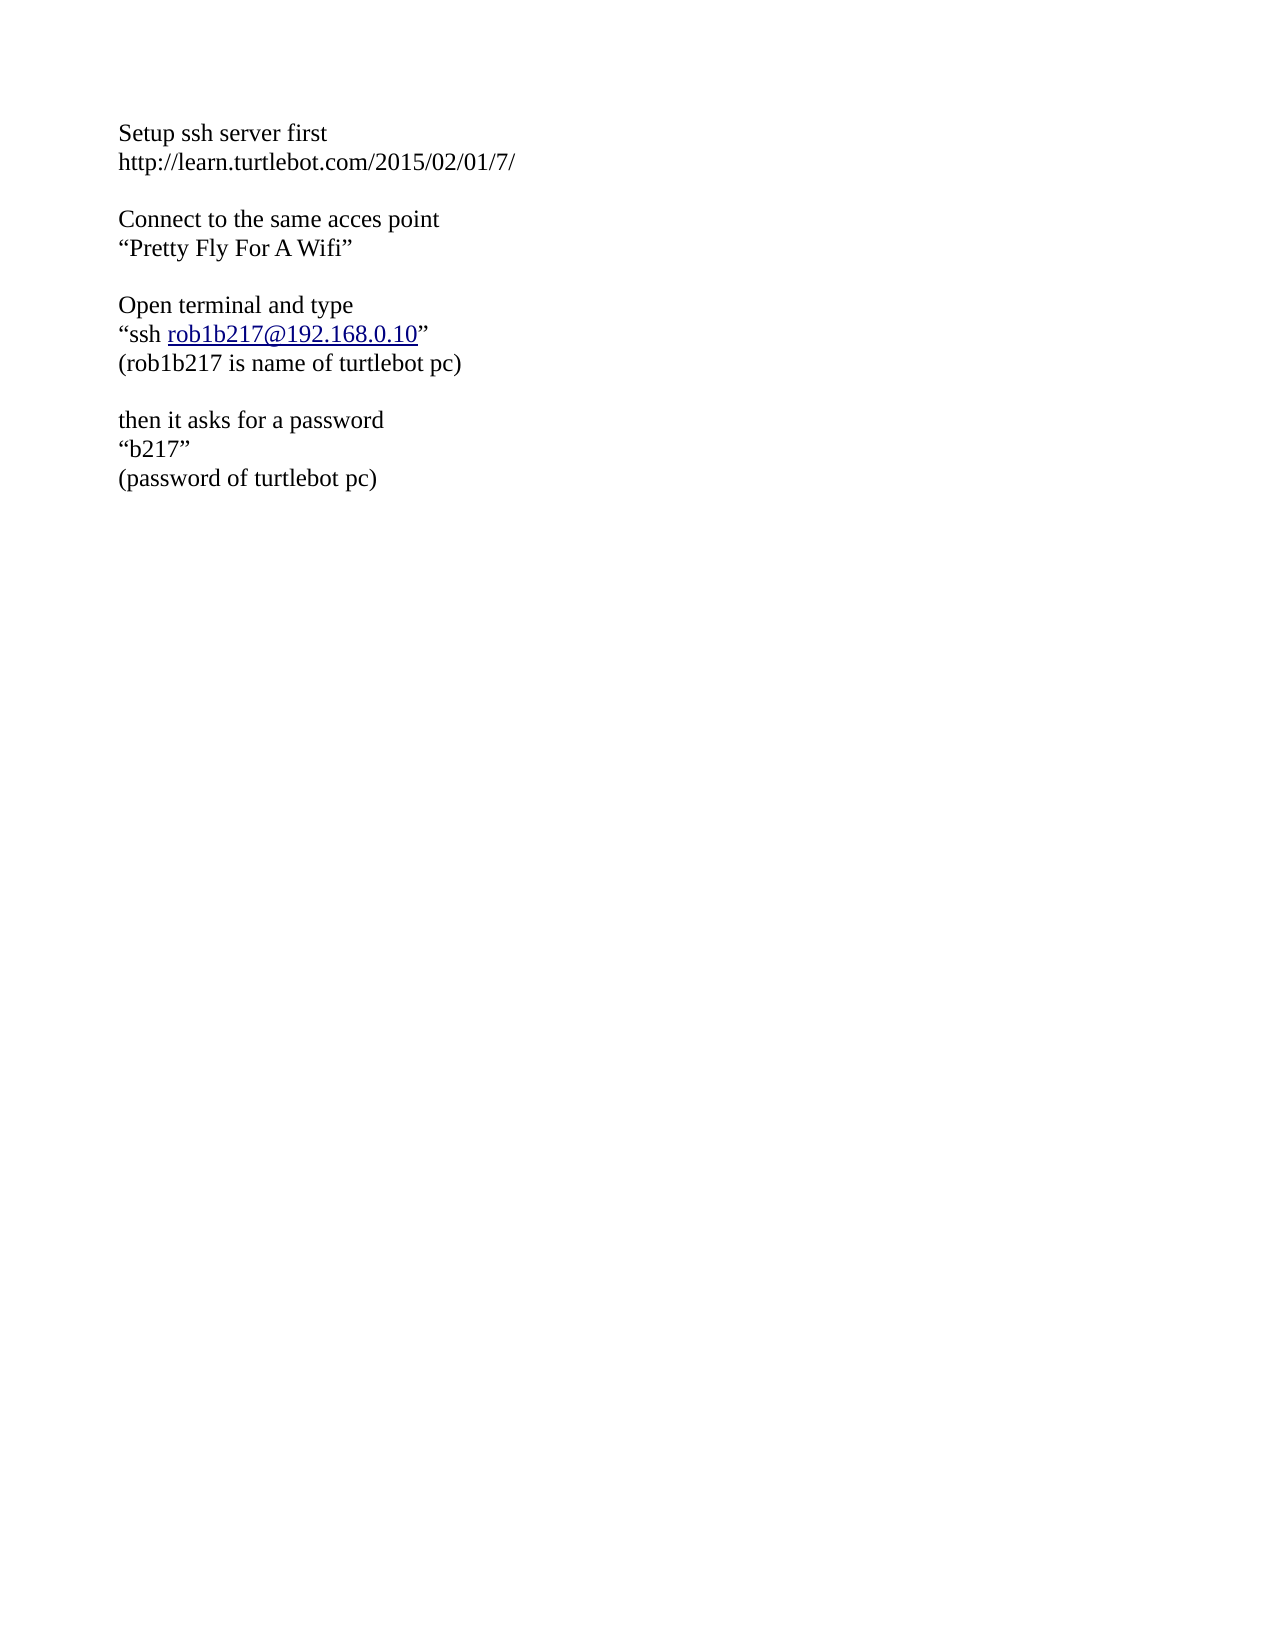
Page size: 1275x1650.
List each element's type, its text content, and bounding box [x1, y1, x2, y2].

text “Pretty Fly For A Wifi” [118, 233, 1157, 262]
text “b217” [118, 434, 1157, 463]
text Connect to the same acces point [118, 204, 1157, 233]
text “ssh rob1b217@192.168.0.10” [118, 319, 1157, 348]
text then it asks for a password [118, 406, 1157, 434]
text (password of turtlebot pc) [118, 463, 1157, 492]
text http://learn.turtlebot.com/2015/02/01/7/ [118, 147, 1157, 176]
text Open terminal and type [118, 291, 1157, 319]
text Setup ssh server first [118, 118, 1157, 147]
text (rob1b217 is name of turtlebot pc) [118, 348, 1157, 377]
